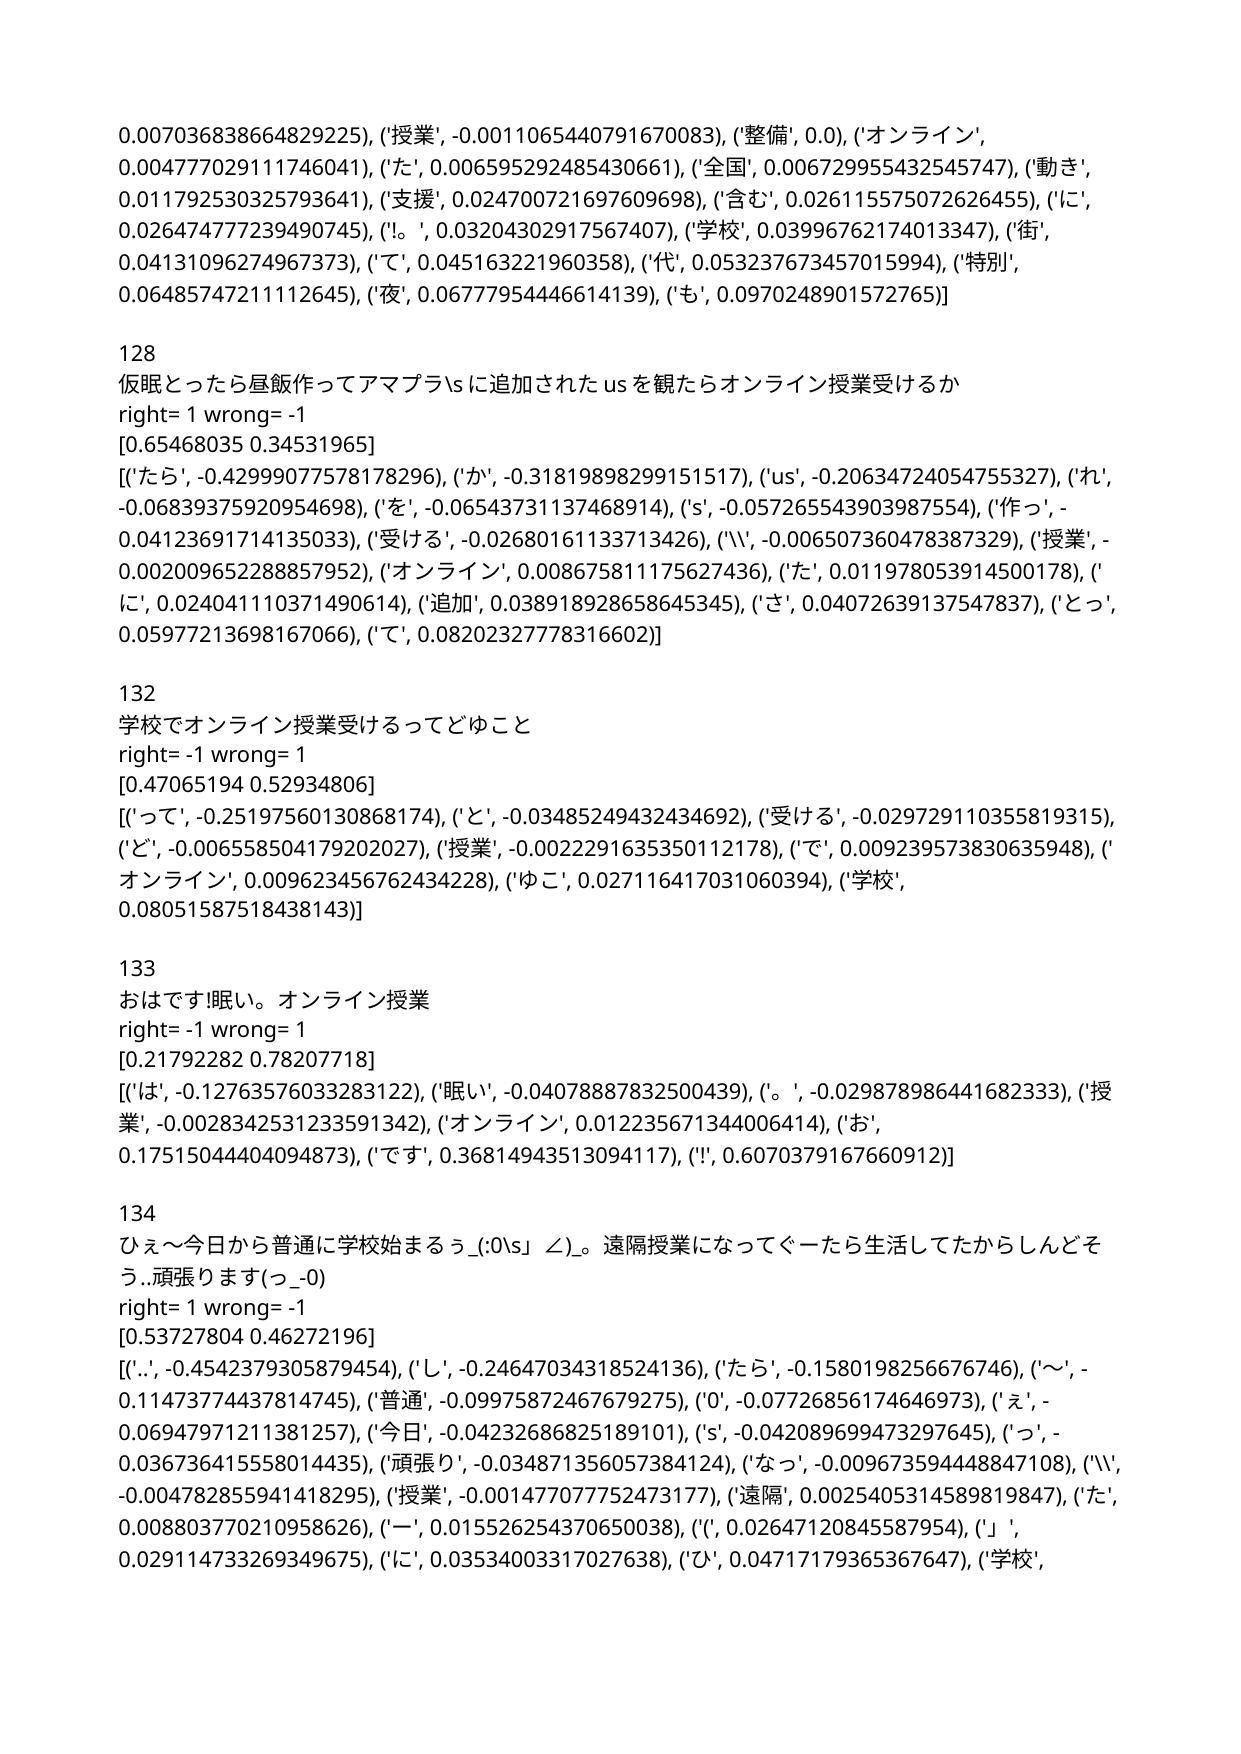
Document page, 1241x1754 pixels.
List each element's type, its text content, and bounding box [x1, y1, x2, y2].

text right= -1 wrong= 1 [118, 1014, 1122, 1044]
text [('..', -0.4542379305879454), ('し', -0.24647034318524136), ('たら', -0.1580198256676746), ('〜', -0.11473774437814745), ('普通', -0.09975872467679275), ('0', -0.07726856174646973), ('ぇ', -0.06947971211381257), ('今日', -0.04232686825189101), ('s', -0.042089699473297645), ('っ', -0.036736415558014435), ('頑張り', -0.034871356057384124), ('なっ', -0.009673594448847108), ('\\', -0.004782855941418295), ('授業', -0.001477077752473177), ('遠隔', 0.0025405314589819847), ('た', 0.008803770210958626), ('ー', 0.015526254370650038), ('(', 0.02647120845587954), ('」', 0.029114733269349675), ('に', 0.03534003317027638), ('ひ', 0.04717179365367647), ('学校', [118, 1351, 1122, 1573]
text -0.007036838664829225), ('授業', -0.0011065440791670083), ('整備', 0.0), ('オンライン', 0.004777029111746041), ('た', 0.006595292485430661), ('全国', 0.006729955432545747), ('動き', 0.011792530325793641), ('支援', 0.024700721697609698), ('含む', 0.026115575072626455), ('に', 0.026474777239490745), ('!。', 0.03204302917567407), ('学校', 0.03996762174013347), ('街', 0.04131096274967373), ('て', 0.045163221960358), ('代', 0.053237673457015994), ('特別', 0.06485747211112645), ('夜', 0.06777954446614139), ('も', 0.0970248901572765)] [118, 118, 1122, 309]
text [0.53727804 0.46272196] [118, 1321, 1122, 1351]
text 132 [118, 678, 1122, 708]
text right= -1 wrong= 1 [118, 739, 1122, 769]
text [('は', -0.12763576033283122), ('眠い', -0.04078887832500439), ('。', -0.029878986441682333), ('授業', -0.0028342531233591342), ('オンライン', 0.012235671344006414), ('お', 0.17515044404094873), ('です', 0.36814943513094117), ('!', 0.6070379167660912)] [118, 1074, 1122, 1169]
text 128 [118, 337, 1122, 367]
text [('って', -0.25197560130868174), ('と', -0.03485249432434692), ('受ける', -0.029729110355819315), ('ど', -0.006558504179202027), ('授業', -0.0022291635350112178), ('で', 0.009239573830635948), ('オンライン', 0.009623456762434228), ('ゆこ', 0.027116417031060394), ('学校', 0.08051587518438143)] [118, 799, 1122, 924]
text [0.65468035 0.34531965] [118, 429, 1122, 459]
text [('たら', -0.42999077578178296), ('か', -0.31819898299151517), ('us', -0.20634724054755327), ('れ', -0.06839375920954698), ('を', -0.06543731137468914), ('s', -0.057265543903987554), ('作っ', -0.04123691714135033), ('受ける', -0.02680161133713426), ('\\', -0.006507360478387329), ('授業', -0.002009652288857952), ('オンライン', 0.008675811175627436), ('た', 0.011978053914500178), ('に', 0.024041110371490614), ('追加', 0.038918928658645345), ('さ', 0.04072639137547837), ('とっ', 0.05977213698167066), ('て', 0.08202327778316602)] [118, 459, 1122, 649]
text 133 [118, 953, 1122, 983]
text ひぇ〜今日から普通に学校始まるぅ_(:0\s」∠)_。遠隔授業になってぐーたら生活してたからしんどそう..頑張ります(っ_-0) [118, 1228, 1122, 1291]
text 134 [118, 1198, 1122, 1228]
text おはです!眠い。オンライン授業 [118, 983, 1122, 1014]
text 学校でオンライン授業受けるってどゆこと [118, 708, 1122, 739]
text [0.21792282 0.78207718] [118, 1044, 1122, 1074]
text [0.47065194 0.52934806] [118, 769, 1122, 799]
text 仮眠とったら昼飯作ってアマプラ\sに追加されたusを観たらオンライン授業受けるか [118, 367, 1122, 399]
text right= 1 wrong= -1 [118, 399, 1122, 429]
text right= 1 wrong= -1 [118, 1291, 1122, 1321]
